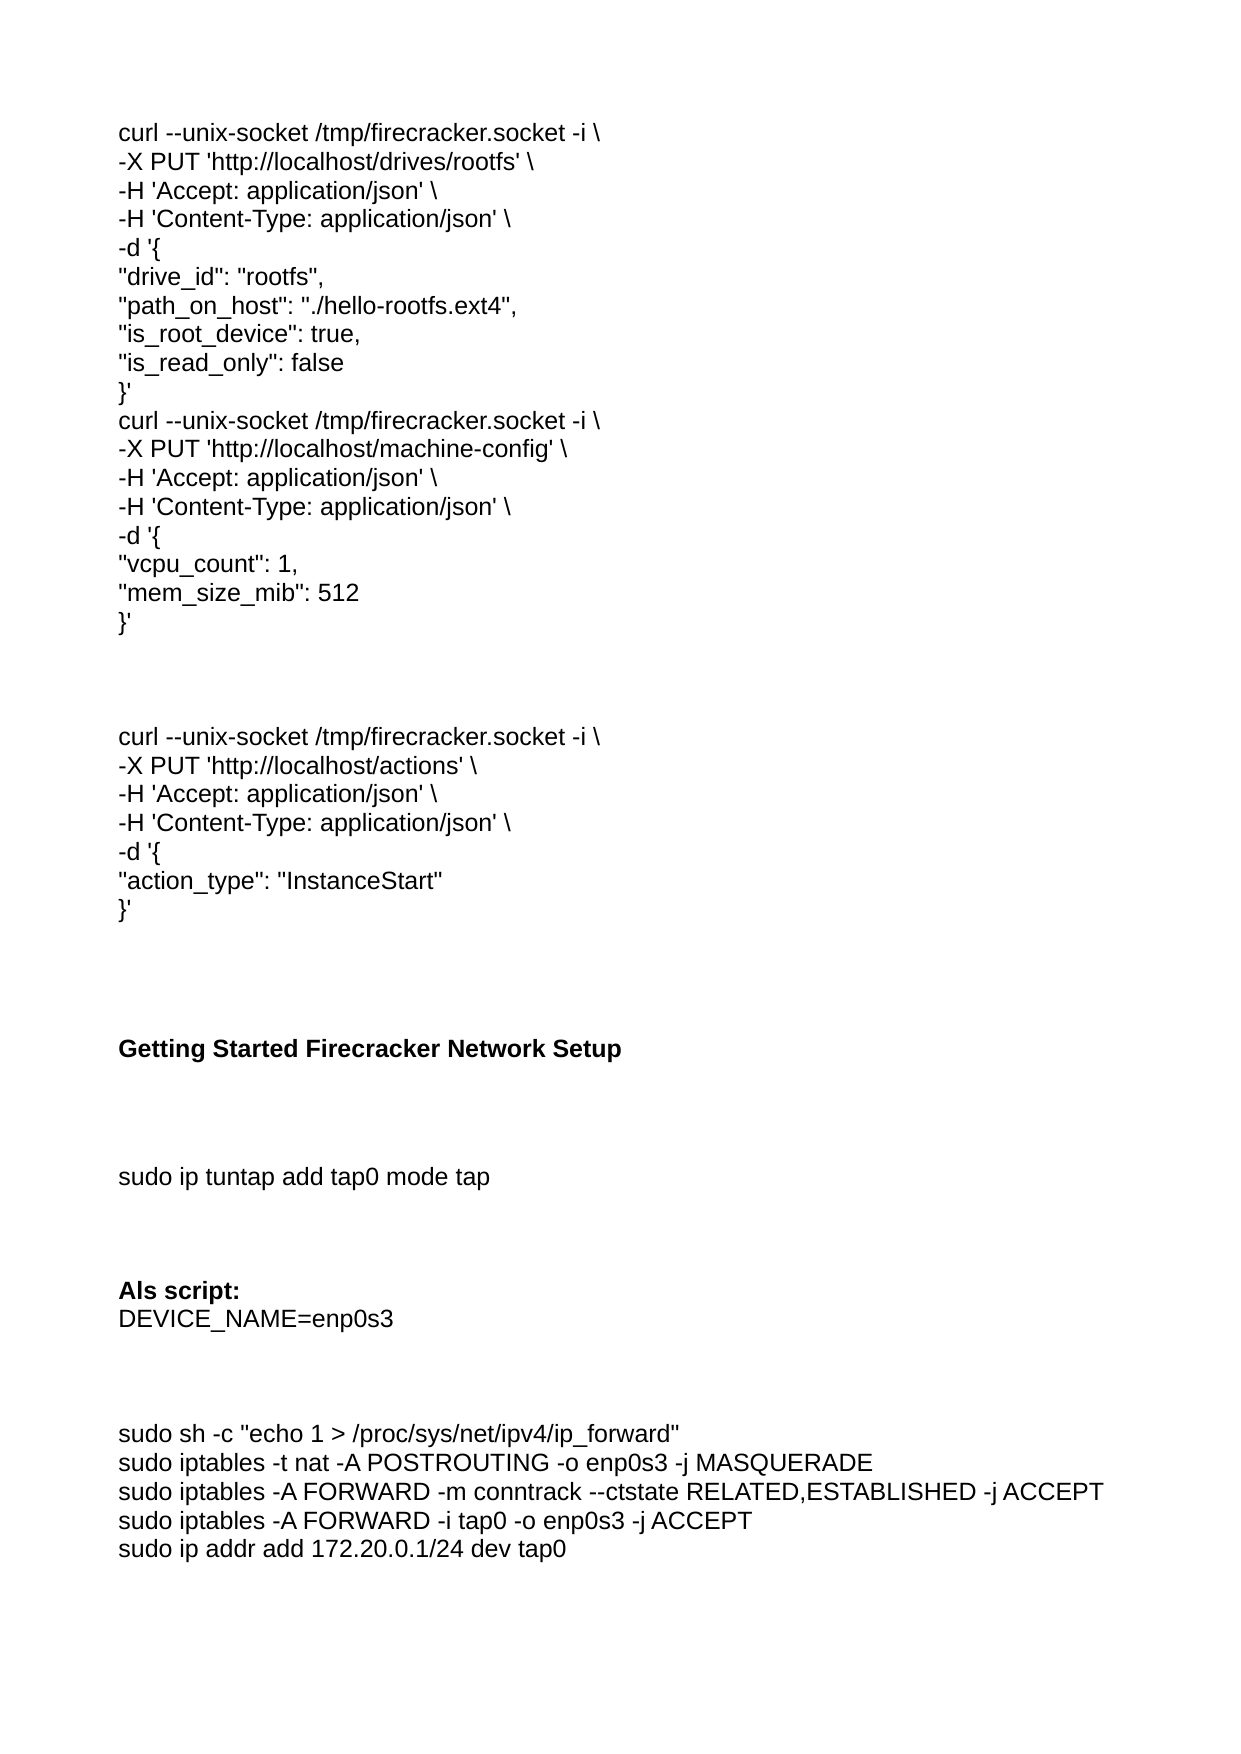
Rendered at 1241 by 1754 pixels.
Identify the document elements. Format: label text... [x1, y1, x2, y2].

text sudo ip addr add 172.20.0.1/24 dev tap0 [118, 1534, 1122, 1563]
text }' [118, 894, 1122, 923]
text "is_root_device": true, [118, 319, 1122, 348]
text }' [118, 607, 1122, 636]
text "path_on_host": "./hello-rootfs.ext4", [118, 291, 1122, 319]
text "mem_size_mib": 512 [118, 578, 1122, 607]
text -X PUT 'http://localhost/drives/rootfs' \ [118, 147, 1122, 176]
text -d '{ [118, 837, 1122, 866]
text sudo iptables -t nat -A POSTROUTING -o enp0s3 -j MASQUERADE [118, 1448, 1122, 1477]
text curl --unix-socket /tmp/firecracker.socket -i \ [118, 722, 1122, 751]
text curl --unix-socket /tmp/firecracker.socket -i \ [118, 118, 1122, 147]
text "is_read_only": false [118, 348, 1122, 377]
text -X PUT 'http://localhost/actions' \ [118, 751, 1122, 779]
text curl --unix-socket /tmp/firecracker.socket -i \ [118, 406, 1122, 434]
text "vcpu_count": 1, [118, 549, 1122, 578]
text -d '{ [118, 521, 1122, 549]
text "action_type": "InstanceStart" [118, 866, 1122, 894]
text Als script: [118, 1276, 1122, 1304]
text sudo ip tuntap add tap0 mode tap [118, 1162, 1122, 1191]
text }' [118, 377, 1122, 406]
subtitle Getting Started Firecracker Network Setup [118, 1034, 1122, 1063]
text sudo iptables -A FORWARD -i tap0 -o enp0s3 -j ACCEPT [118, 1506, 1122, 1534]
text -H 'Content-Type: application/json' \ [118, 492, 1122, 521]
text -X PUT 'http://localhost/machine-config' \ [118, 434, 1122, 463]
text -H 'Content-Type: application/json' \ [118, 204, 1122, 233]
text -H 'Accept: application/json' \ [118, 779, 1122, 808]
text sudo sh -c "echo 1 > /proc/sys/net/ipv4/ip_forward" [118, 1419, 1122, 1448]
text sudo iptables -A FORWARD -m conntrack --ctstate RELATED,ESTABLISHED -j ACCEPT [118, 1477, 1122, 1506]
text -d '{ [118, 233, 1122, 262]
text -H 'Accept: application/json' \ [118, 176, 1122, 204]
text -H 'Content-Type: application/json' \ [118, 808, 1122, 837]
text DEVICE_NAME=enp0s3 [118, 1304, 1122, 1333]
text -H 'Accept: application/json' \ [118, 463, 1122, 492]
text "drive_id": "rootfs", [118, 262, 1122, 291]
